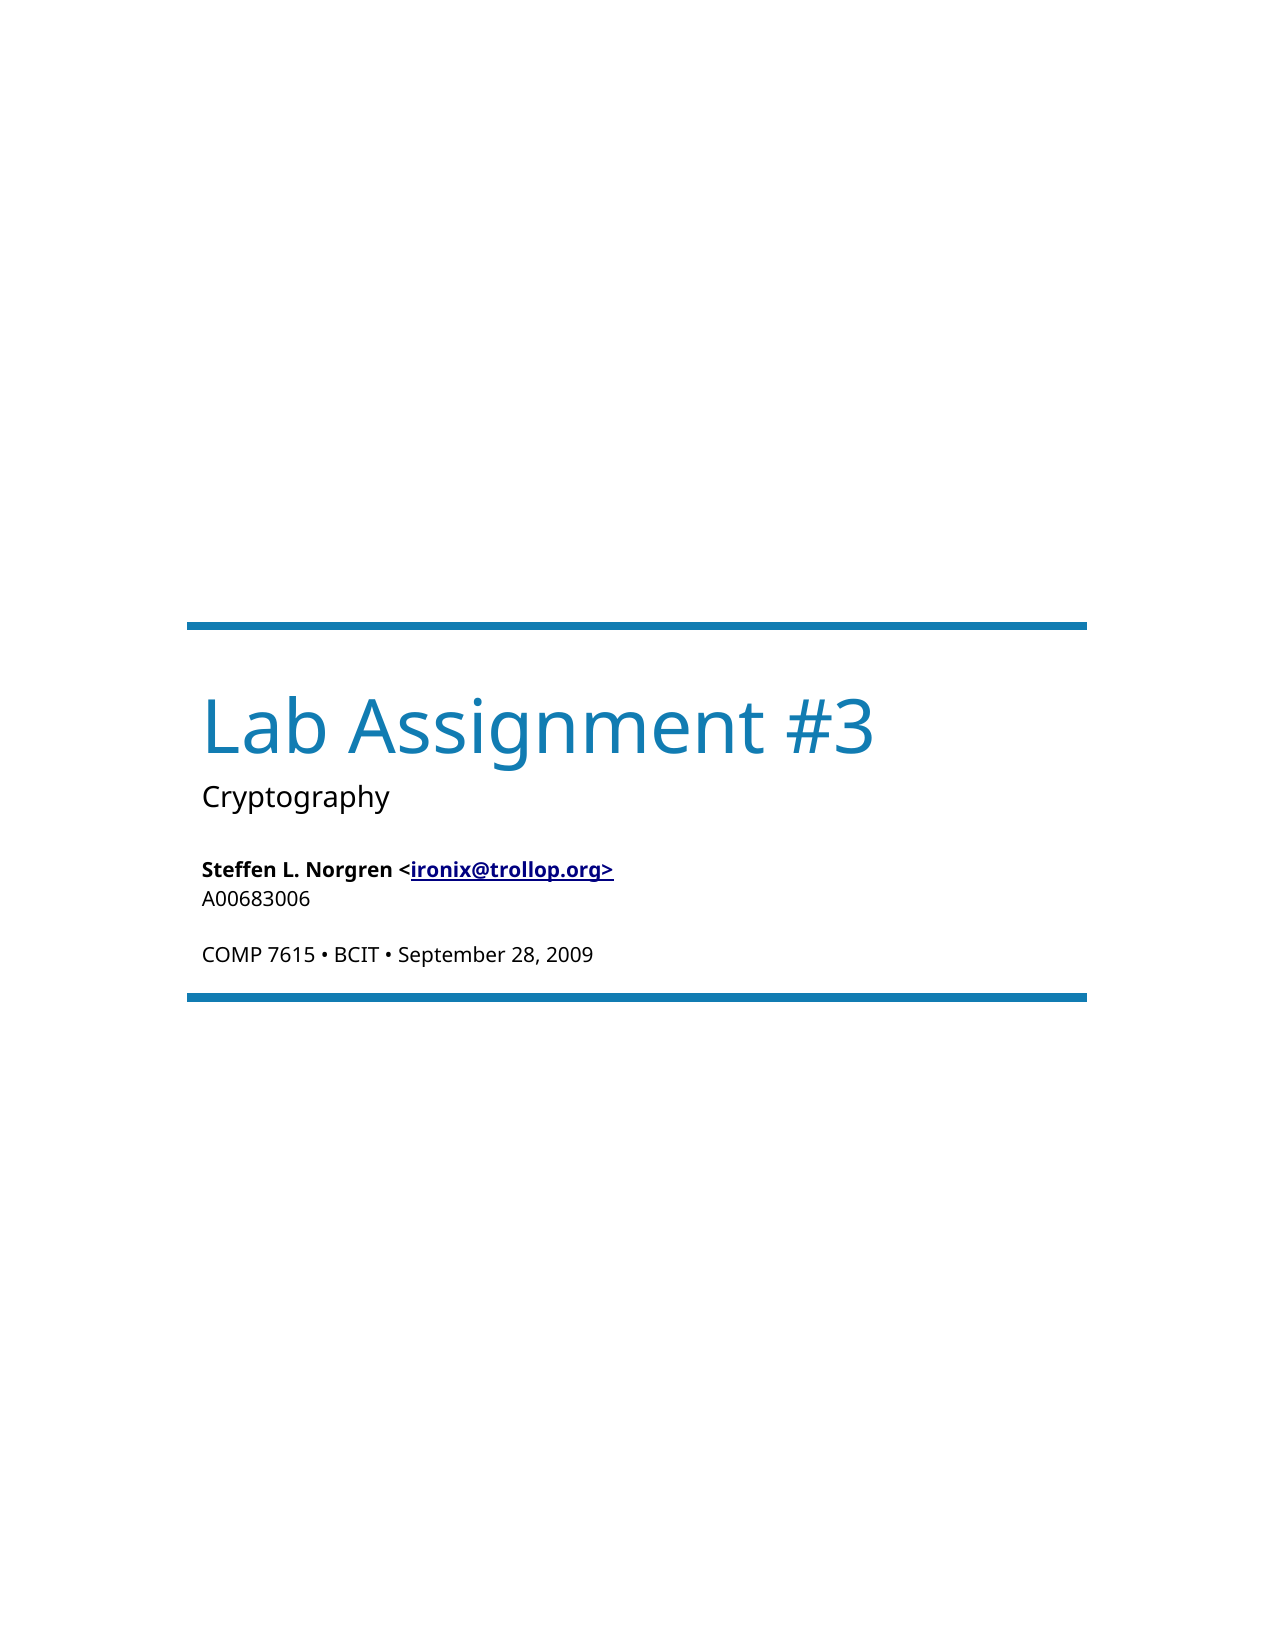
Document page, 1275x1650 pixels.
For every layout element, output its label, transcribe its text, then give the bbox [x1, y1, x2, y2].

title Lab Assignment #3 [187, 674, 1087, 776]
title Cryptography [187, 776, 1087, 816]
text Steffen L. Norgren <ironix@trollop.org> [187, 855, 1087, 884]
text COMP 7615 • BCIT • September 28, 2009 [187, 941, 1087, 969]
text A00683006 [187, 884, 1087, 912]
